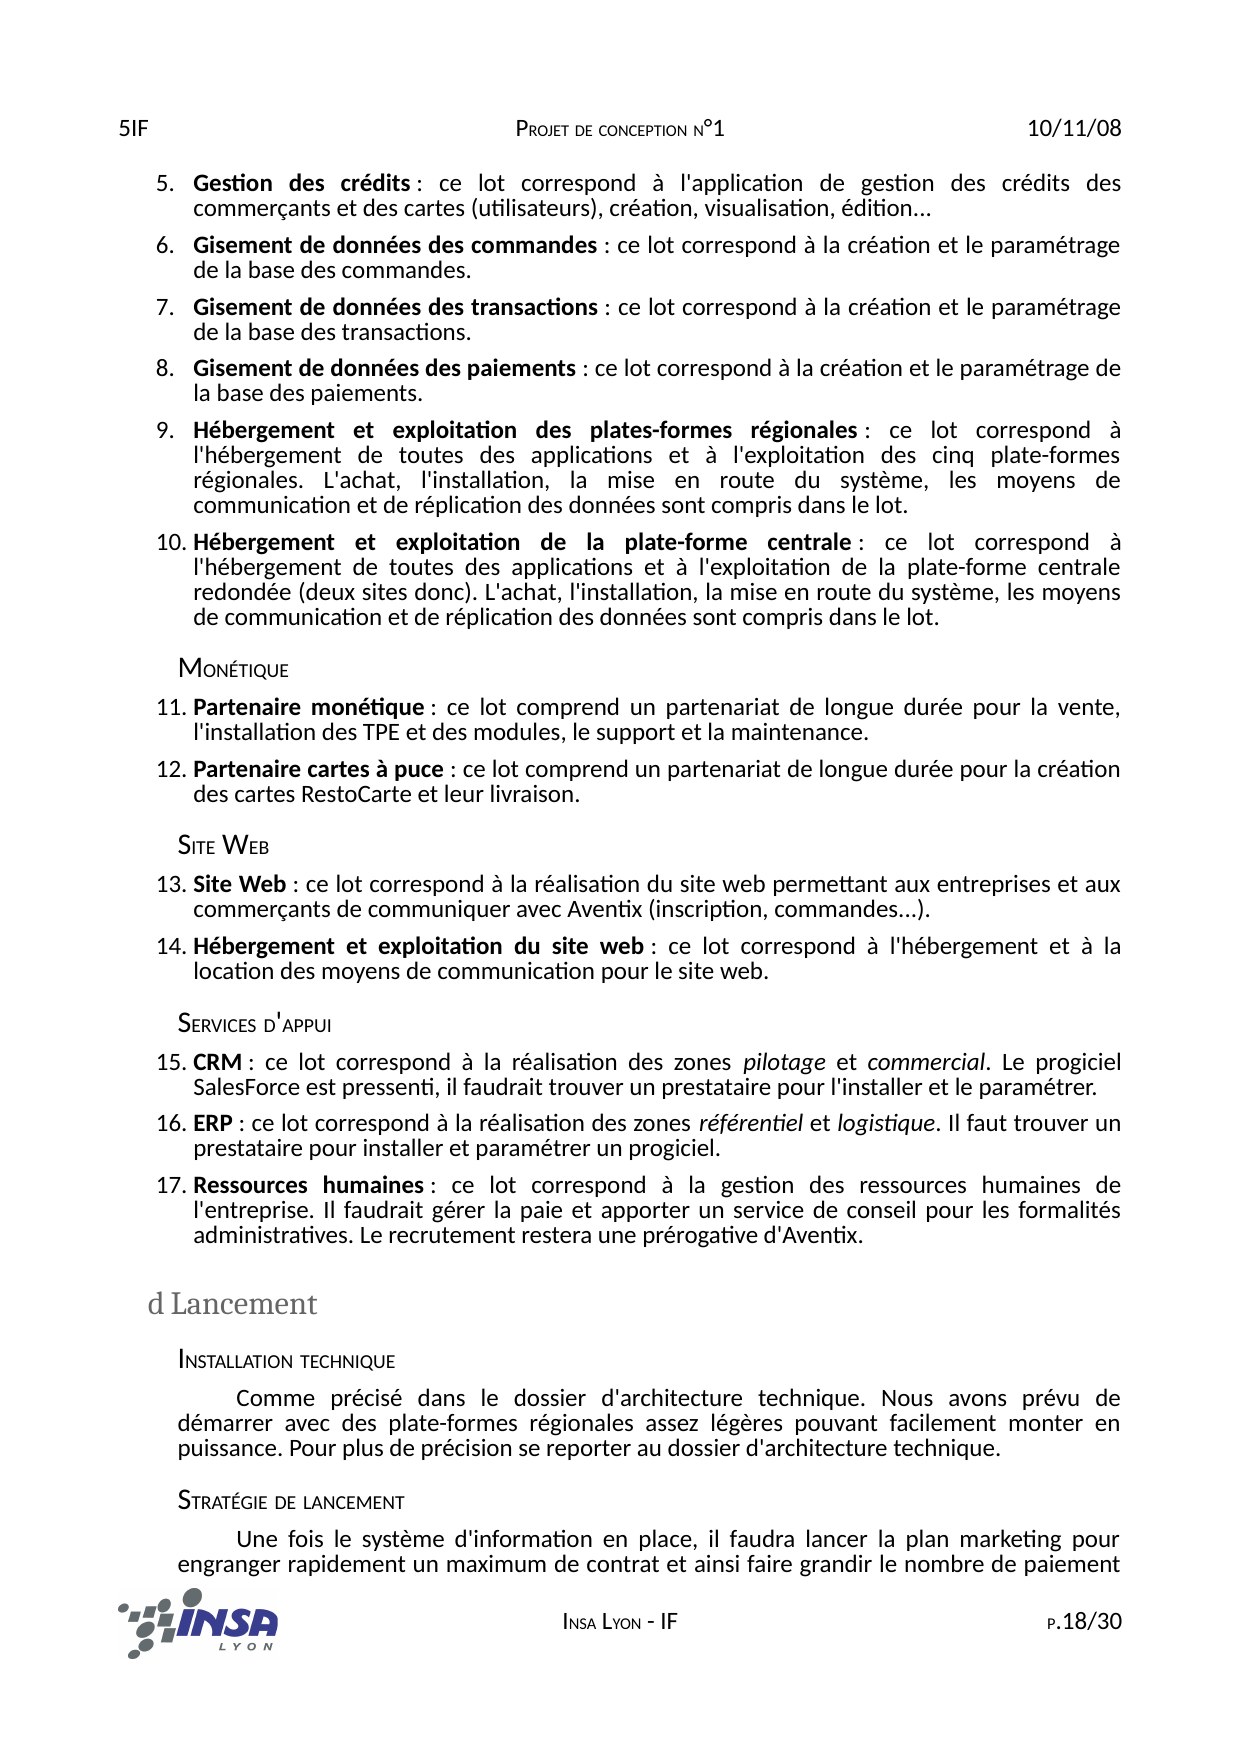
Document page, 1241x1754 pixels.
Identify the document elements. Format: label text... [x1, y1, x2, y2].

list ERP : ce lot correspond à la réalisation des zones référentiel et logistique. Il faut trouver un prestataire pour installer et paramétrer un progiciel. [156, 1113, 1122, 1163]
list Site Web : ce lot correspond à la réalisation du site web permettant aux entreprises et aux commerçants de communiquer avec Aventix (inscription, commandes...). [156, 874, 1122, 924]
subtitle Stratégie de lancement [118, 1487, 1122, 1517]
list Gisement de données des commandes : ce lot correspond à la création et le paramétrage de la base des commandes. [156, 234, 1122, 284]
list Gestion des crédits : ce lot correspond à l'application de gestion des crédits des commerçants et des cartes (utilisateurs), création, visualisation, édition... [156, 173, 1122, 223]
subtitle Lancement [118, 1285, 1122, 1323]
subtitle Monétique [118, 655, 1122, 685]
list Partenaire monétique : ce lot comprend un partenariat de longue durée pour la vente, l'installation des TPE et des modules, le support et la maintenance. [156, 697, 1122, 747]
list Ressources humaines : ce lot correspond à la gestion des ressources humaines de l'entreprise. Il faudrait gérer la paie et apporter un service de conseil pour les formalités administratives. Le recrutement restera une prérogative d'Aventix. [156, 1175, 1122, 1250]
text Une fois le système d'information en place, il faudra lancer la plan marketing pour engranger rapidement un maximum de contrat et ainsi faire grandir le nombre de paiement [177, 1528, 1122, 1578]
list Partenaire cartes à puce : ce lot comprend un partenariat de longue durée pour la création des cartes RestoCarte et leur livraison. [156, 759, 1122, 809]
subtitle Site Web [118, 832, 1122, 862]
text Comme précisé dans le dossier d'architecture technique. Nous avons prévu de démarrer avec des plate-formes régionales assez légères pouvant facilement monter en puissance. Pour plus de précision se reporter au dossier d'architecture technique. [177, 1388, 1122, 1463]
subtitle Services d'appui [118, 1009, 1122, 1039]
picture [118, 1588, 278, 1659]
list CRM : ce lot correspond à la réalisation des zones pilotage et commercial. Le progiciel SalesForce est pressenti, il faudrait trouver un prestataire pour l'installer et le paramétrer. [156, 1051, 1122, 1101]
list Gisement de données des paiements : ce lot correspond à la création et le paramétrage de la base des paiements. [156, 358, 1122, 408]
list Hébergement et exploitation des plates-formes régionales : ce lot correspond à l'hébergement de toutes des applications et à l'exploitation des cinq plate-formes régionales. L'achat, l'installation, la mise en route du système, les moyens de communication et de réplication des données sont compris dans le lot. [156, 420, 1122, 520]
subtitle Installation technique [118, 1346, 1122, 1376]
list Hébergement et exploitation de la plate-forme centrale : ce lot correspond à l'hébergement de toutes des applications et à l'exploitation de la plate-forme centrale redondée (deux sites donc). L'achat, l'installation, la mise en route du système, les moyens de communication et de réplication des données sont compris dans le lot. [156, 531, 1122, 631]
list Hébergement et exploitation du site web : ce lot correspond à l'hébergement et à la location des moyens de communication pour le site web. [156, 936, 1122, 986]
list Gisement de données des transactions : ce lot correspond à la création et le paramétrage de la base des transactions. [156, 296, 1122, 346]
